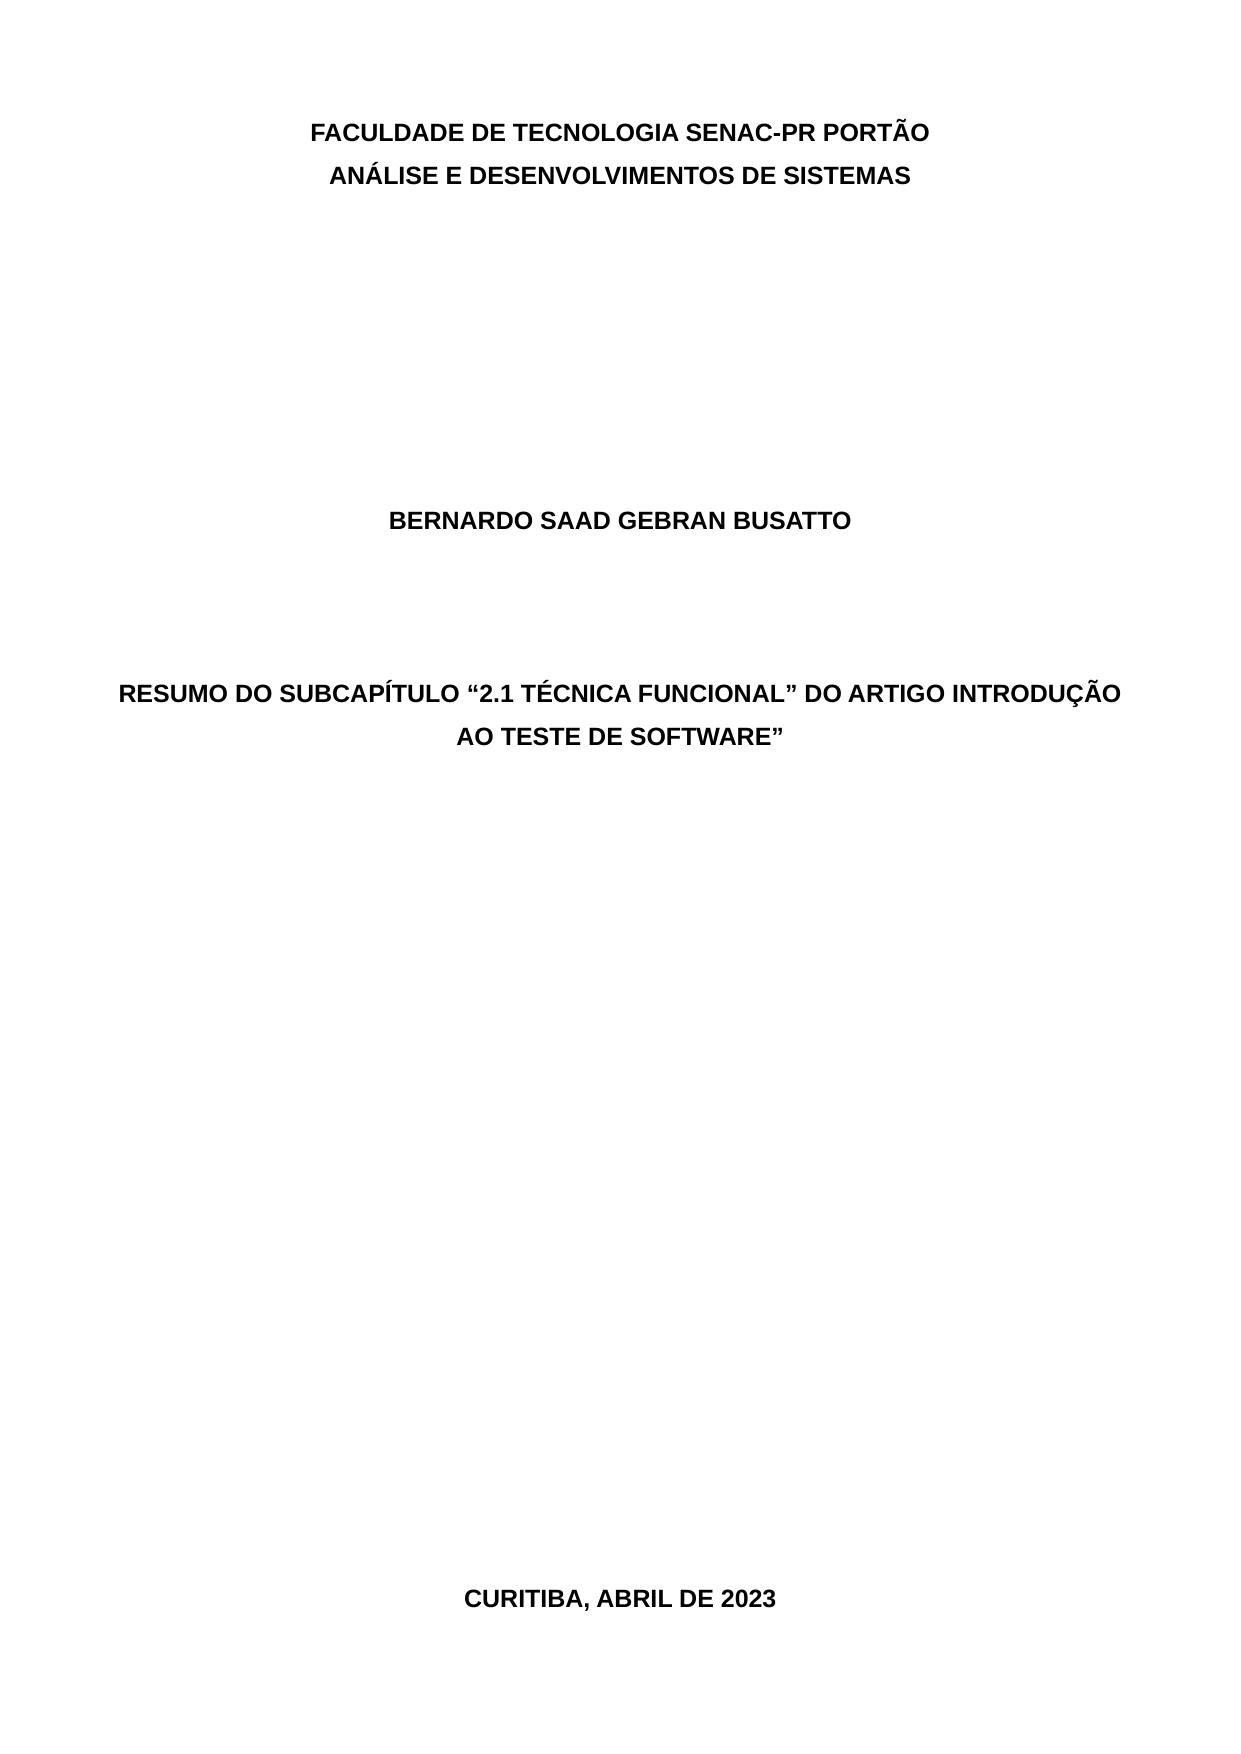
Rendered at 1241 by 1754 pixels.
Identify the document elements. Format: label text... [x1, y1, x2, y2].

text CURITIBA, ABRIL DE 2023 [118, 1584, 1122, 1613]
text FACULDADE DE TECNOLOGIA SENAC-PR PORTÃO [118, 118, 1122, 147]
text RESUMO DO SUBCAPÍTULO “2.1 TÉCNICA FUNCIONAL” DO ARTIGO INTRODUÇÃO AO TESTE DE SOFTWARE” [118, 679, 1122, 751]
text ANÁLISE E DESENVOLVIMENTOS DE SISTEMAS [118, 161, 1122, 190]
text BERNARDO SAAD GEBRAN BUSATTO [118, 506, 1122, 535]
